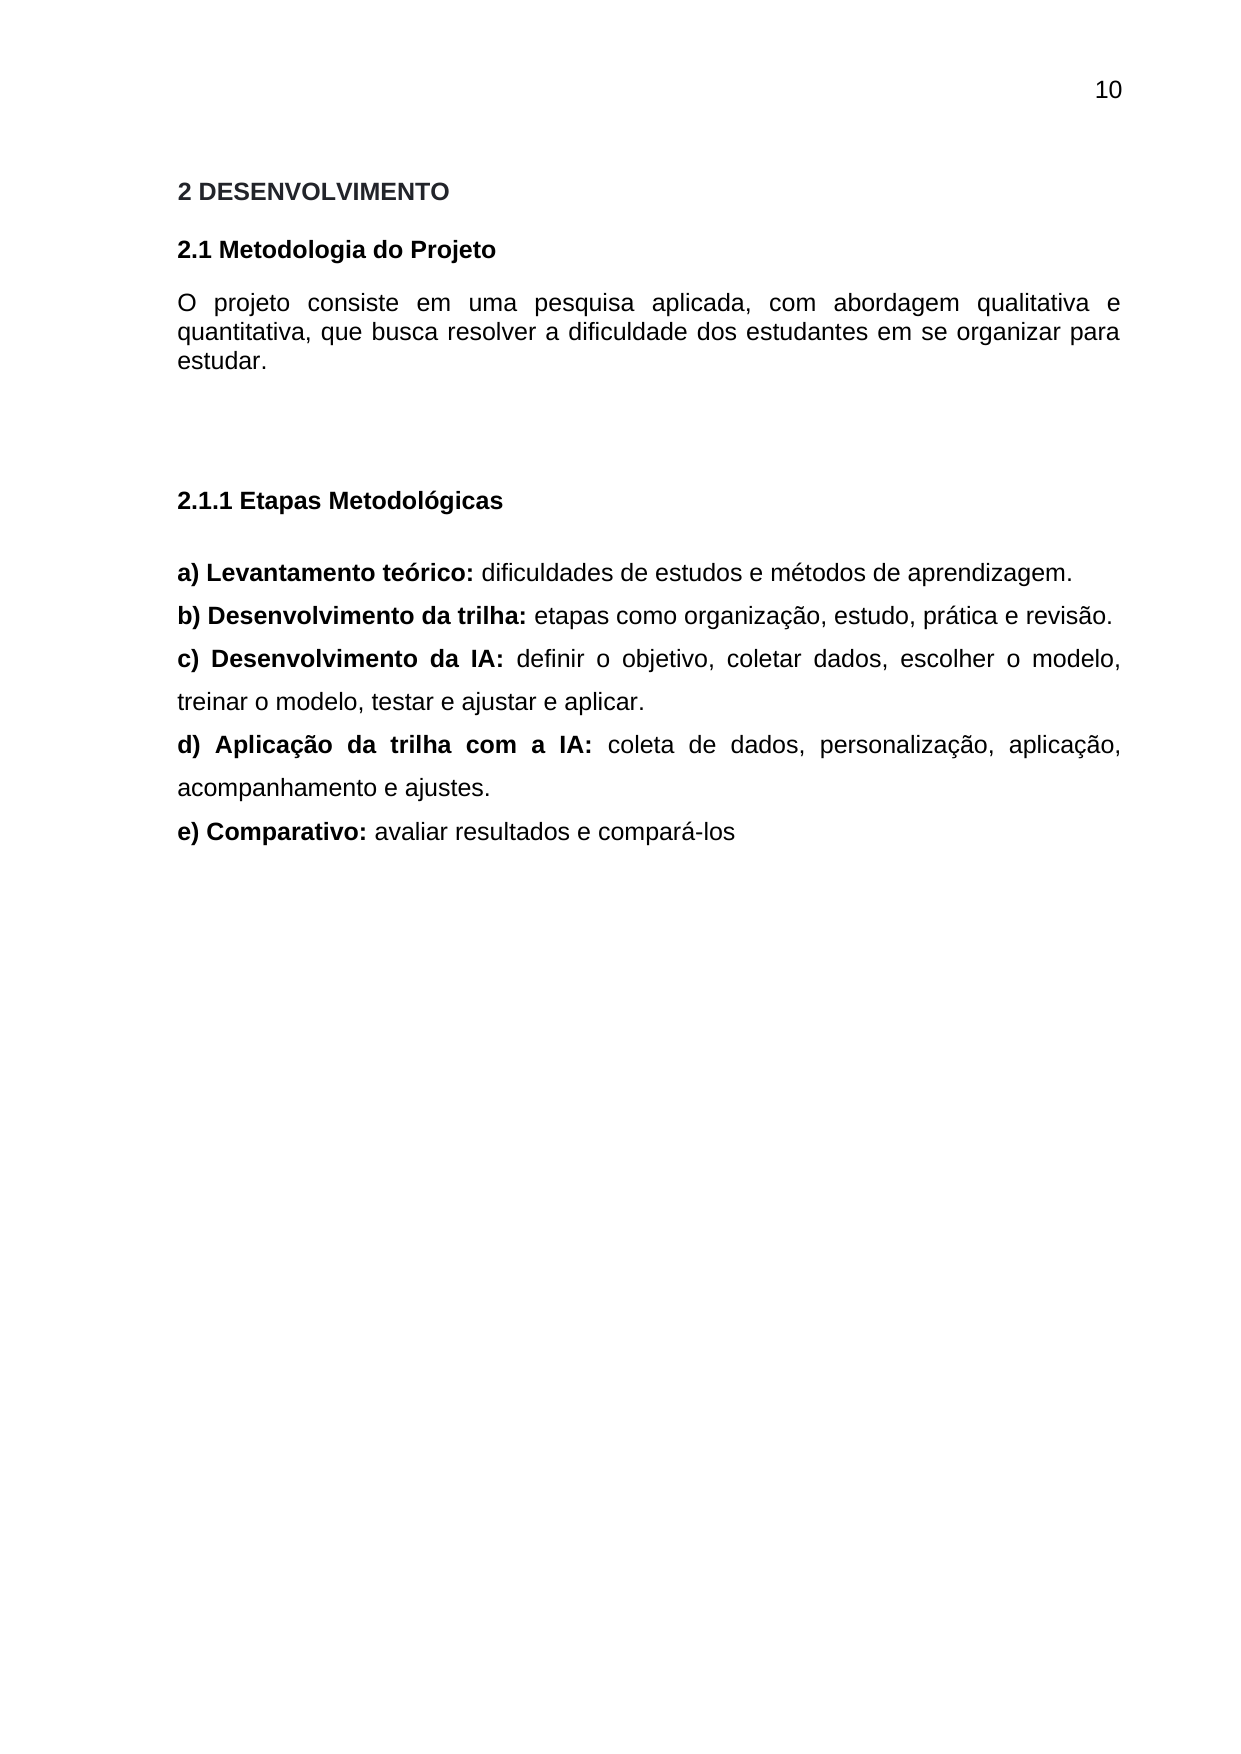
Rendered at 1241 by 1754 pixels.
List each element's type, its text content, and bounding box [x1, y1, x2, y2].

text c) Desenvolvimento da IA: definir o objetivo, coletar dados, escolher o modelo, treinar o modelo, testar e ajustar e aplicar. [177, 644, 1122, 716]
text O projeto consiste em uma pesquisa aplicada, com abordagem qualitativa e quantitativa, que busca resolver a dificuldade dos estudantes em se organizar para estudar. [177, 288, 1122, 374]
text e) Comparativo: avaliar resultados e compará-los [177, 816, 1122, 845]
text b) Desenvolvimento da trilha: etapas como organização, estudo, prática e revisão. [177, 601, 1122, 629]
text d) Aplicação da trilha com a IA: coleta de dados, personalização, aplicação, acompanhamento e ajustes. [177, 730, 1122, 802]
subtitle 2 DESENVOLVIMENTO [177, 177, 1122, 206]
subtitle 2.1 Metodologia do Projeto [177, 234, 1122, 263]
subtitle 2.1.1 Etapas Metodológicas [177, 486, 1122, 514]
text a) Levantamento teórico: dificuldades de estudos e métodos de aprendizagem. [177, 558, 1122, 586]
